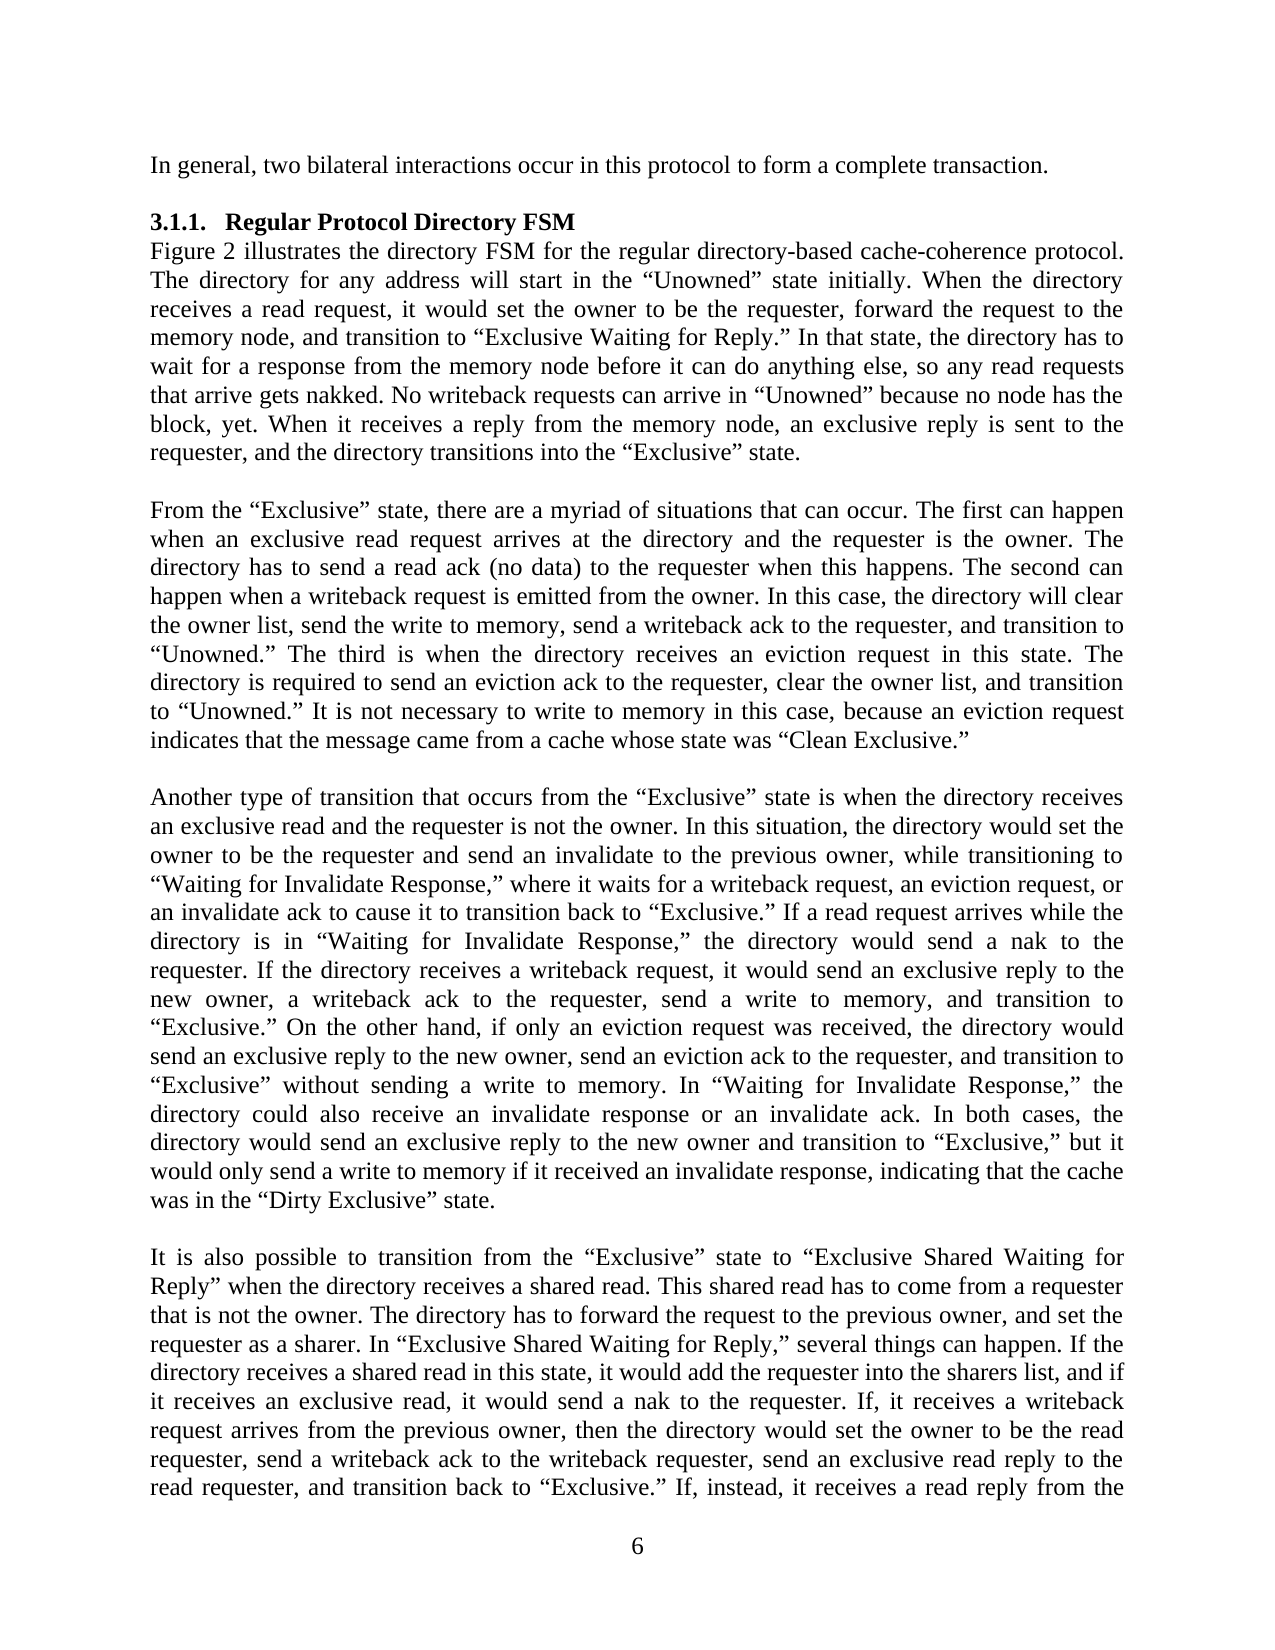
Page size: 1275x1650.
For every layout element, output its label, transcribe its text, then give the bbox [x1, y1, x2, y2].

text In general, two bilateral interactions occur in this protocol to form a complete transaction. [150, 150, 1125, 179]
subtitle Regular Protocol Directory FSM [150, 207, 1125, 236]
text Figure 2 illustrates the directory FSM for the regular directory-based cache-coherence protocol. The directory for any address will start in the “Unowned” state initially. When the directory receives a read request, it would set the owner to be the requester, forward the request to the memory node, and transition to “Exclusive Waiting for Reply.” In that state, the directory has to wait for a response from the memory node before it can do anything else, so any read requests that arrive gets nakked. No writeback requests can arrive in “Unowned” because no node has the block, yet. When it receives a reply from the memory node, an exclusive reply is sent to the requester, and the directory transitions into the “Exclusive” state. [150, 236, 1125, 466]
text It is also possible to transition from the “Exclusive” state to “Exclusive Shared Waiting for Reply” when the directory receives a shared read. This shared read has to come from a requester that is not the owner. The directory has to forward the request to the previous owner, and set the requester as a sharer. In “Exclusive Shared Waiting for Reply,” several things can happen. If the directory receives a shared read in this state, it would add the requester into the sharers list, and if it receives an exclusive read, it would send a nak to the requester. If, it receives a writeback request arrives from the previous owner, then the directory would set the owner to be the read requester, send a writeback ack to the writeback requester, send an exclusive read reply to the read requester, and transition back to “Exclusive.” If, instead, it receives a read reply from the [150, 1242, 1125, 1501]
text From the “Exclusive” state, there are a myriad of situations that can occur. The first can happen when an exclusive read request arrives at the directory and the requester is the owner. The directory has to send a read ack (no data) to the requester when this happens. The second can happen when a writeback request is emitted from the owner. In this case, the directory will clear the owner list, send the write to memory, send a writeback ack to the requester, and transition to “Unowned.” The third is when the directory receives an eviction request in this state. The directory is required to send an eviction ack to the requester, clear the owner list, and transition to “Unowned.” It is not necessary to write to memory in this case, because an eviction request indicates that the message came from a cache whose state was “Clean Exclusive.” [150, 495, 1125, 754]
text Another type of transition that occurs from the “Exclusive” state is when the directory receives an exclusive read and the requester is not the owner. In this situation, the directory would set the owner to be the requester and send an invalidate to the previous owner, while transitioning to “Waiting for Invalidate Response,” where it waits for a writeback request, an eviction request, or an invalidate ack to cause it to transition back to “Exclusive.” If a read request arrives while the directory is in “Waiting for Invalidate Response,” the directory would send a nak to the requester. If the directory receives a writeback request, it would send an exclusive reply to the new owner, a writeback ack to the requester, send a write to memory, and transition to “Exclusive.” On the other hand, if only an eviction request was received, the directory would send an exclusive reply to the new owner, send an eviction ack to the requester, and transition to “Exclusive” without sending a write to memory. In “Waiting for Invalidate Response,” the directory could also receive an invalidate response or an invalidate ack. In both cases, the directory would send an exclusive reply to the new owner and transition to “Exclusive,” but it would only send a write to memory if it received an invalidate response, indicating that the cache was in the “Dirty Exclusive” state. [150, 782, 1125, 1214]
